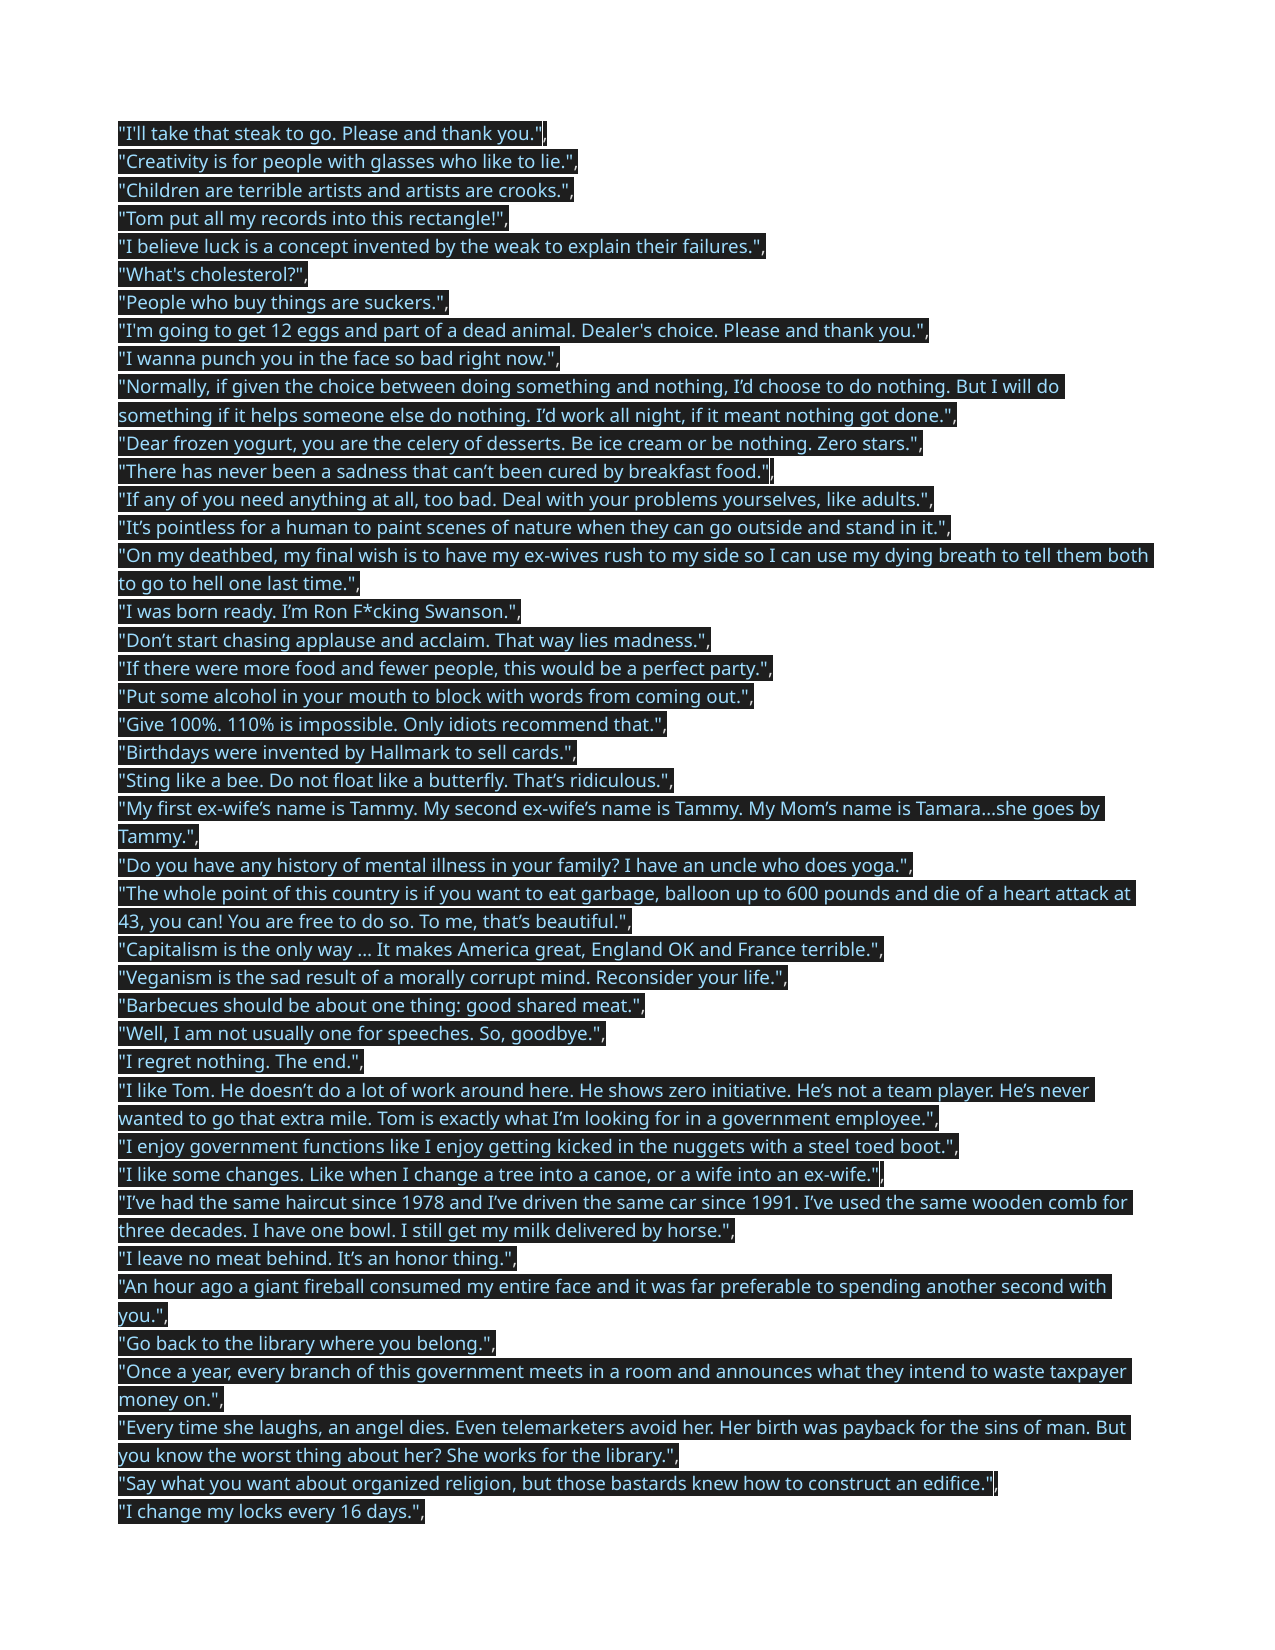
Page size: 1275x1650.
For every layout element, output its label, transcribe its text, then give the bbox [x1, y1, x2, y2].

text "I enjoy government functions like I enjoy getting kicked in the nuggets with a steel toed boot.", [118, 1131, 1157, 1159]
text "If there were more food and fewer people, this would be a perfect party.", [118, 652, 1157, 681]
text "I'll take that steak to go. Please and thank you.", [118, 118, 1157, 146]
text "Birthdays were invented by Hallmark to sell cards.", [118, 737, 1157, 765]
text "I like some changes. Like when I change a tree into a canoe, or a wife into an ex-wife.", [118, 1159, 1157, 1187]
text "Sting like a bee. Do not float like a butterfly. That’s ridiculous.", [118, 765, 1157, 793]
text "Do you have any history of mental illness in your family? I have an uncle who does yoga.", [118, 849, 1157, 877]
text "I’ve had the same haircut since 1978 and I’ve driven the same car since 1991. I’ve used the same wooden comb for three decades. I have one bowl. I still get my milk delivered by horse.", [118, 1187, 1157, 1243]
text "Go back to the library where you belong.", [118, 1327, 1157, 1356]
text "I like Tom. He doesn’t do a lot of work around here. He shows zero initiative. He’s not a team player. He’s never wanted to go that extra mile. Tom is exactly what I’m looking for in a government employee.", [118, 1074, 1157, 1131]
text "I believe luck is a concept invented by the weak to explain their failures.", [118, 231, 1157, 259]
text "The whole point of this country is if you want to eat garbage, balloon up to 600 pounds and die of a heart attack at 43, you can! You are free to do so. To me, that’s beautiful.", [118, 877, 1157, 934]
text "Put some alcohol in your mouth to block with words from coming out.", [118, 681, 1157, 709]
text "If any of you need anything at all, too bad. Deal with your problems yourselves, like adults.", [118, 484, 1157, 512]
text "I'm going to get 12 eggs and part of a dead animal. Dealer's choice. Please and thank you.", [118, 315, 1157, 343]
text "Give 100%. 110% is impossible. Only idiots recommend that.", [118, 709, 1157, 737]
text "I was born ready. I’m Ron F*cking Swanson.", [118, 596, 1157, 624]
text "Normally, if given the choice between doing something and nothing, I’d choose to do nothing. But I will do something if it helps someone else do nothing. I’d work all night, if it meant nothing got done.", [118, 371, 1157, 427]
text "Well, I am not usually one for speeches. So, goodbye.", [118, 1018, 1157, 1046]
text "I change my locks every 16 days.", [118, 1496, 1157, 1524]
text "What's cholesterol?", [118, 259, 1157, 287]
text "Tom put all my records into this rectangle!", [118, 202, 1157, 231]
text "Children are terrible artists and artists are crooks.", [118, 174, 1157, 202]
text "I wanna punch you in the face so bad right now.", [118, 343, 1157, 371]
text "An hour ago a giant fireball consumed my entire face and it was far preferable to spending another second with you.", [118, 1271, 1157, 1327]
text "Barbecues should be about one thing: good shared meat.", [118, 990, 1157, 1018]
text "Don’t start chasing applause and acclaim. That way lies madness.", [118, 624, 1157, 652]
text "Once a year, every branch of this government meets in a room and announces what they intend to waste taxpayer money on.", [118, 1356, 1157, 1412]
text "I leave no meat behind. It’s an honor thing.", [118, 1243, 1157, 1271]
text "Veganism is the sad result of a morally corrupt mind. Reconsider your life.", [118, 962, 1157, 990]
text "My first ex-wife’s name is Tammy. My second ex-wife’s name is Tammy. My Mom’s name is Tamara…she goes by Tammy.", [118, 793, 1157, 849]
text "On my deathbed, my final wish is to have my ex-wives rush to my side so I can use my dying breath to tell them both to go to hell one last time.", [118, 540, 1157, 596]
text "I regret nothing. The end.", [118, 1046, 1157, 1074]
text "Creativity is for people with glasses who like to lie.", [118, 146, 1157, 174]
text "Say what you want about organized religion, but those bastards knew how to construct an edifice.", [118, 1468, 1157, 1496]
text "Capitalism is the only way … It makes America great, England OK and France terrible.", [118, 934, 1157, 962]
text "It’s pointless for a human to paint scenes of nature when they can go outside and stand in it.", [118, 512, 1157, 540]
text "Dear frozen yogurt, you are the celery of desserts. Be ice cream or be nothing. Zero stars.", [118, 427, 1157, 456]
text "Every time she laughs, an angel dies. Even telemarketers avoid her. Her birth was payback for the sins of man. But you know the worst thing about her? She works for the library.", [118, 1412, 1157, 1468]
text "There has never been a sadness that can’t been cured by breakfast food.", [118, 456, 1157, 484]
text "People who buy things are suckers.", [118, 287, 1157, 315]
